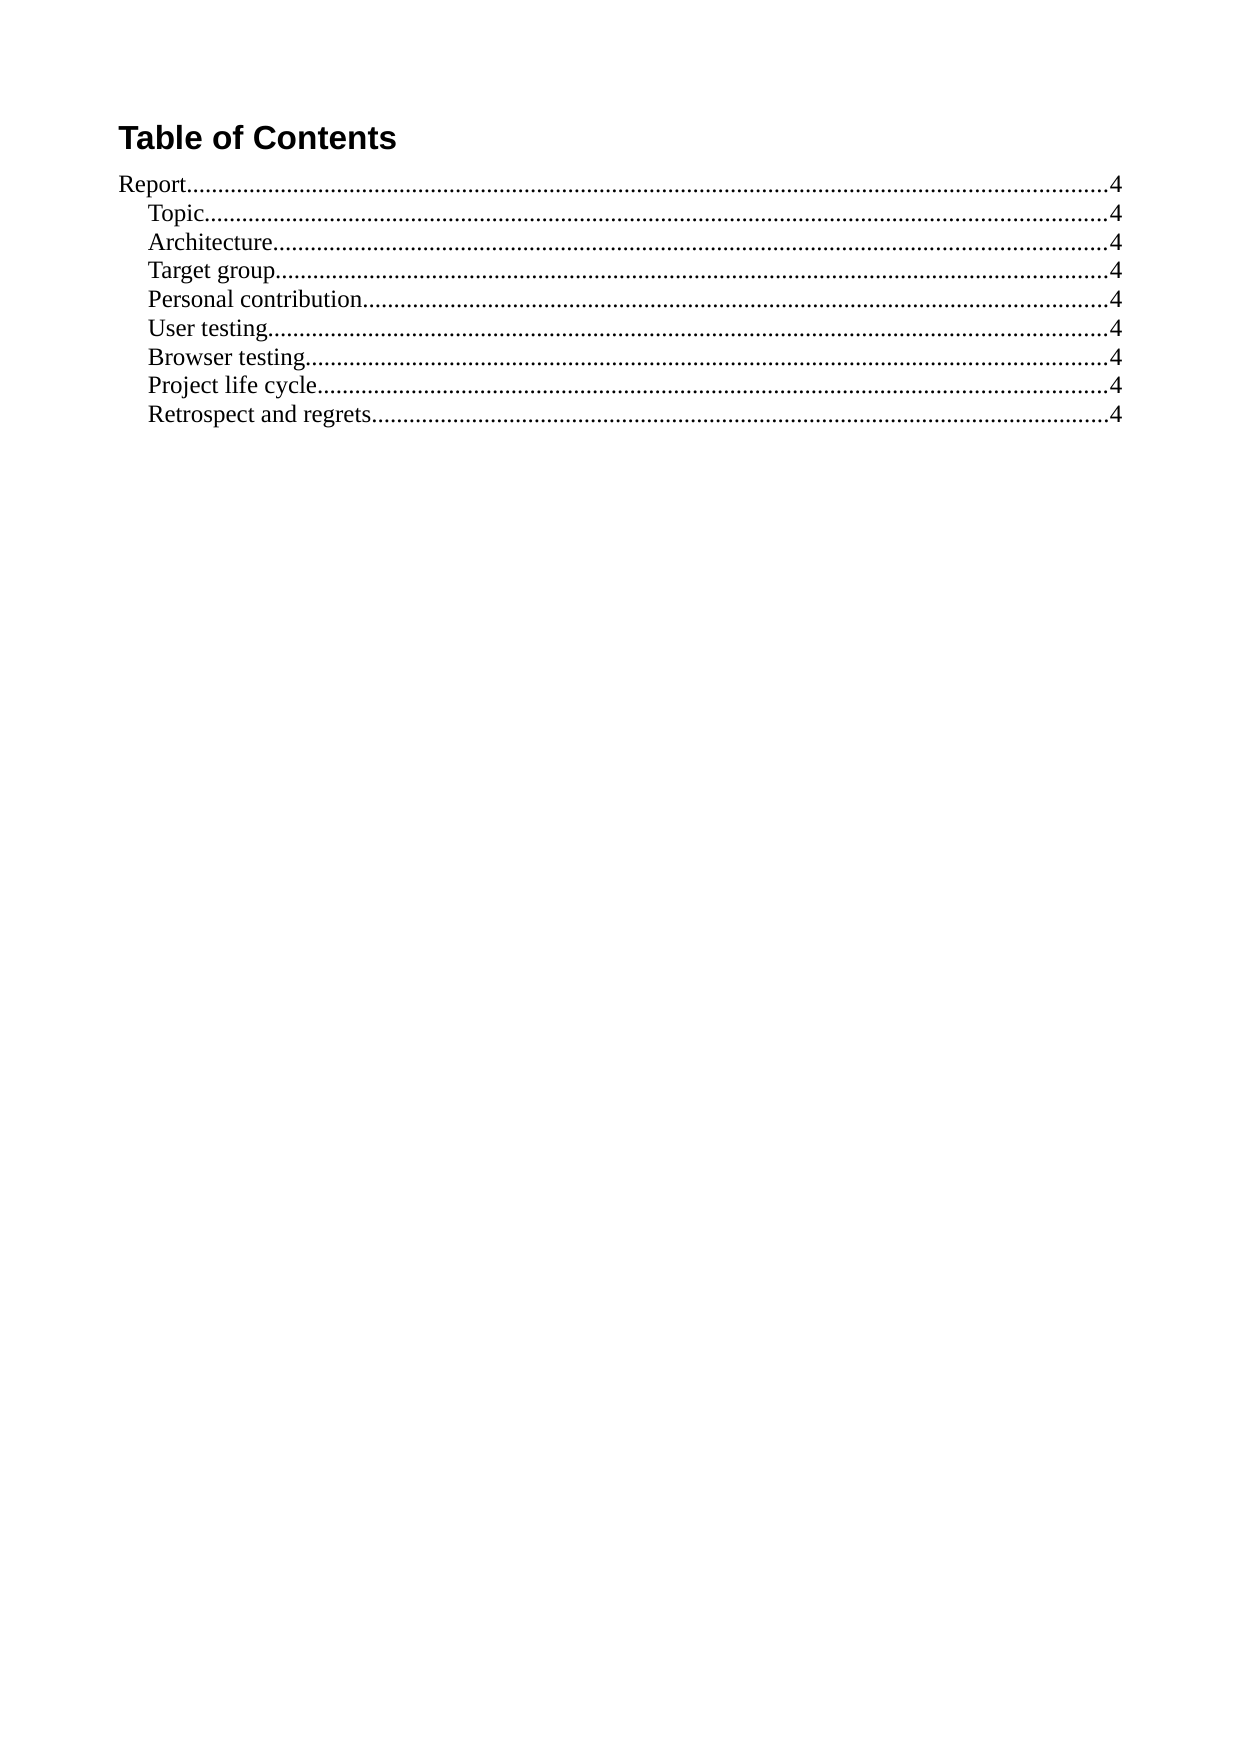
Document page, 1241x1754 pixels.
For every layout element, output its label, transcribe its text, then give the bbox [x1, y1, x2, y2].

text Target group 4 [148, 255, 1122, 284]
text User testing 4 [148, 313, 1122, 342]
subtitle Table of Contents [118, 118, 1122, 157]
text Topic 4 [148, 198, 1122, 227]
text Browser testing 4 [148, 342, 1122, 370]
text Report 4 [118, 169, 1122, 198]
text Personal contribution 4 [148, 284, 1122, 313]
text Architecture 4 [148, 227, 1122, 255]
text Retrospect and regrets 4 [148, 399, 1122, 428]
text Project life cycle 4 [148, 370, 1122, 399]
